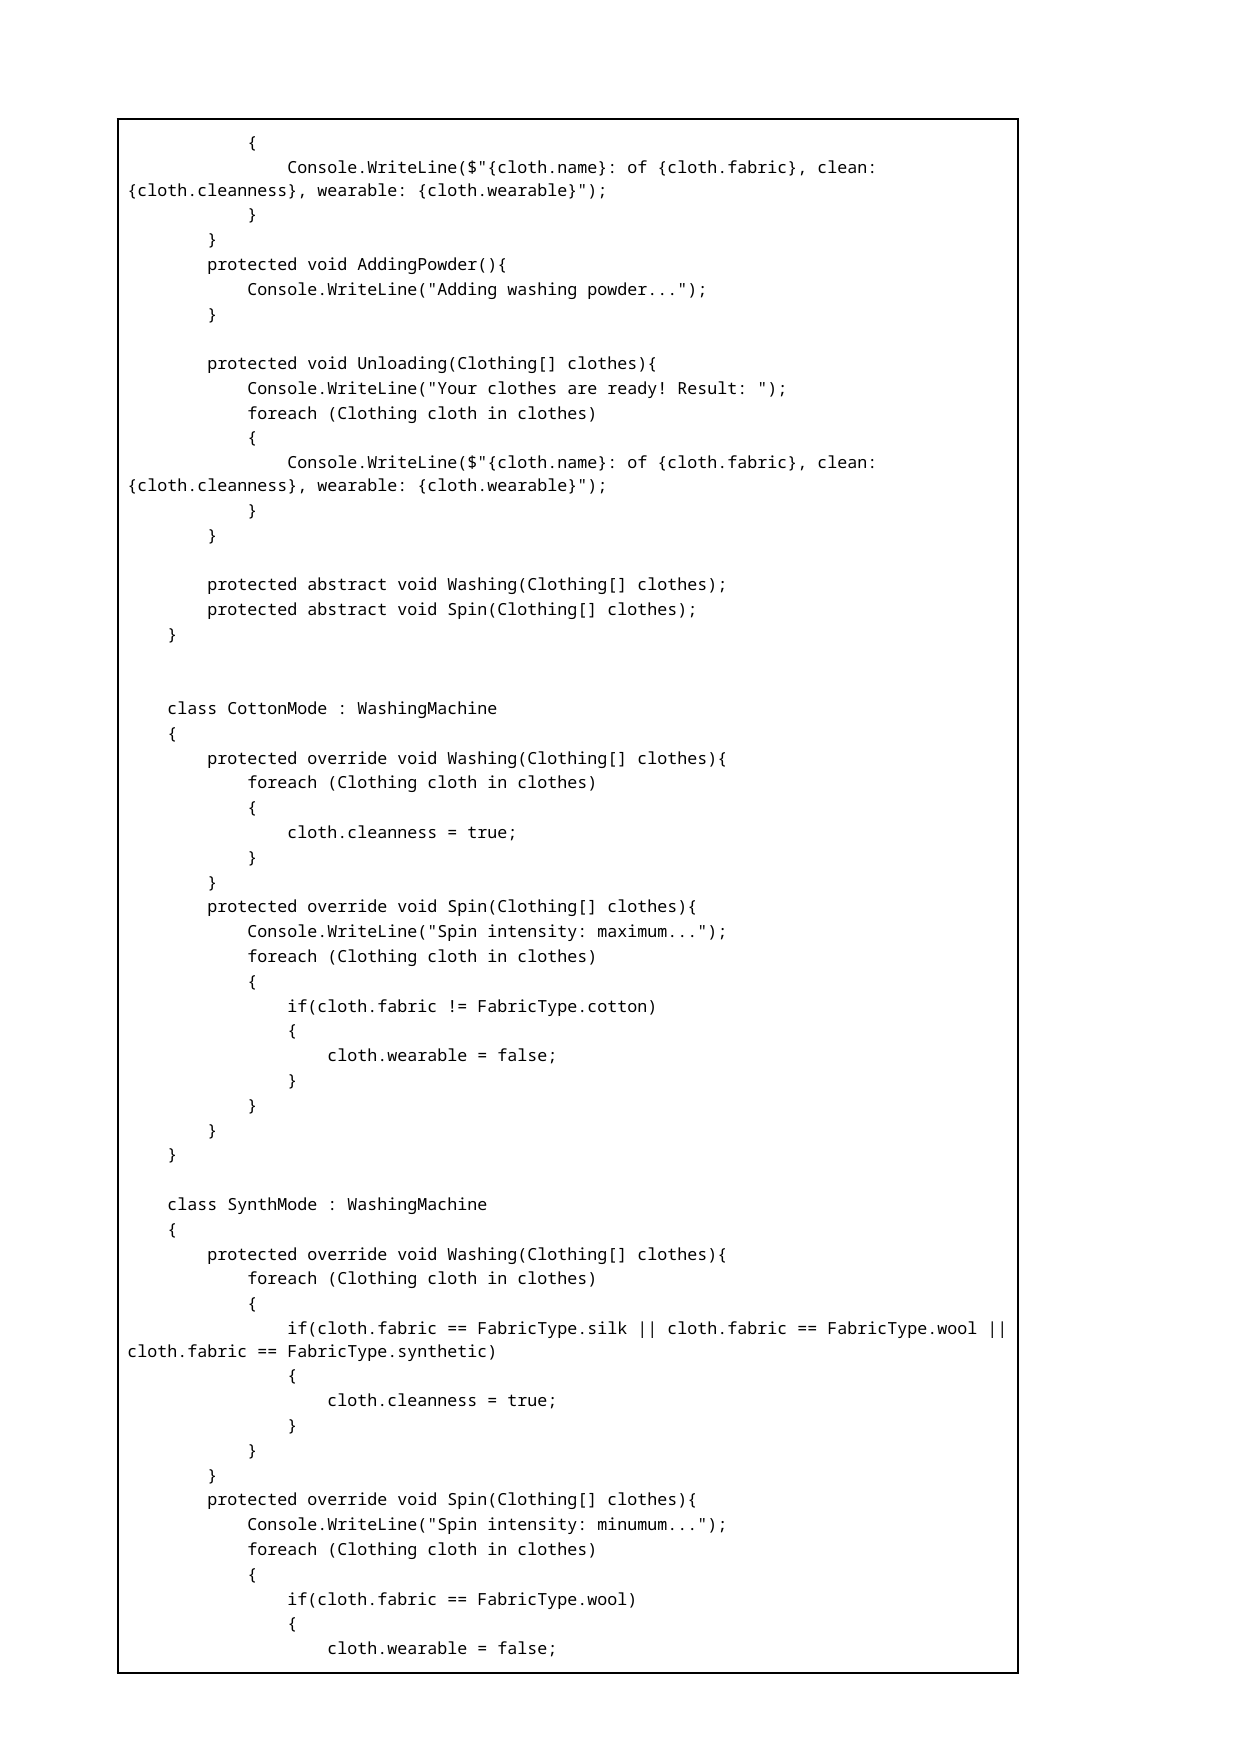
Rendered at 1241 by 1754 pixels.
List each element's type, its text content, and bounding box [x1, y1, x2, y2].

table_cell { Console.WriteLine($"{cloth.name}: of {cloth.fabric}, clean: {cloth.cleanness}, wearable: {cloth.wearable}"); } } protected void AddingPowder(){ Console.WriteLine("Adding washing powder..."); } protected void Unloading(Clothing[] clothes){ Console.WriteLine("Your clothes are ready! Result: "); foreach (Clothing cloth in clothes) { Console.WriteLine($"{cloth.name}: of {cloth.fabric}, clean: {cloth.cleanness}, wearable: {cloth.wearable}"); } } protected abstract void Washing(Clothing[] clothes); protected abstract void Spin(Clothing[] clothes); } class CottonMode : WashingMachine { protected override void Washing(Clothing[] clothes){ foreach (Clothing cloth in clothes) { cloth.cleanness = true; } } protected override void Spin(Clothing[] clothes){ Console.WriteLine("Spin intensity: maximum..."); foreach (Clothing cloth in clothes) { if(cloth.fabric != FabricType.cotton) { cloth.wearable = false; } } } } class SynthMode : WashingMachine { protected override void Washing(Clothing[] clothes){ foreach (Clothing cloth in clothes) { if(cloth.fabric == FabricType.silk || cloth.fabric == FabricType.wool || cloth.fabric == FabricType.synthetic) { cloth.cleanness = true; } } } protected override void Spin(Clothing[] clothes){ Console.WriteLine("Spin intensity: minumum..."); foreach (Clothing cloth in clothes) { if(cloth.fabric == FabricType.wool) { cloth.wearable = false; [119, 120, 1017, 1672]
